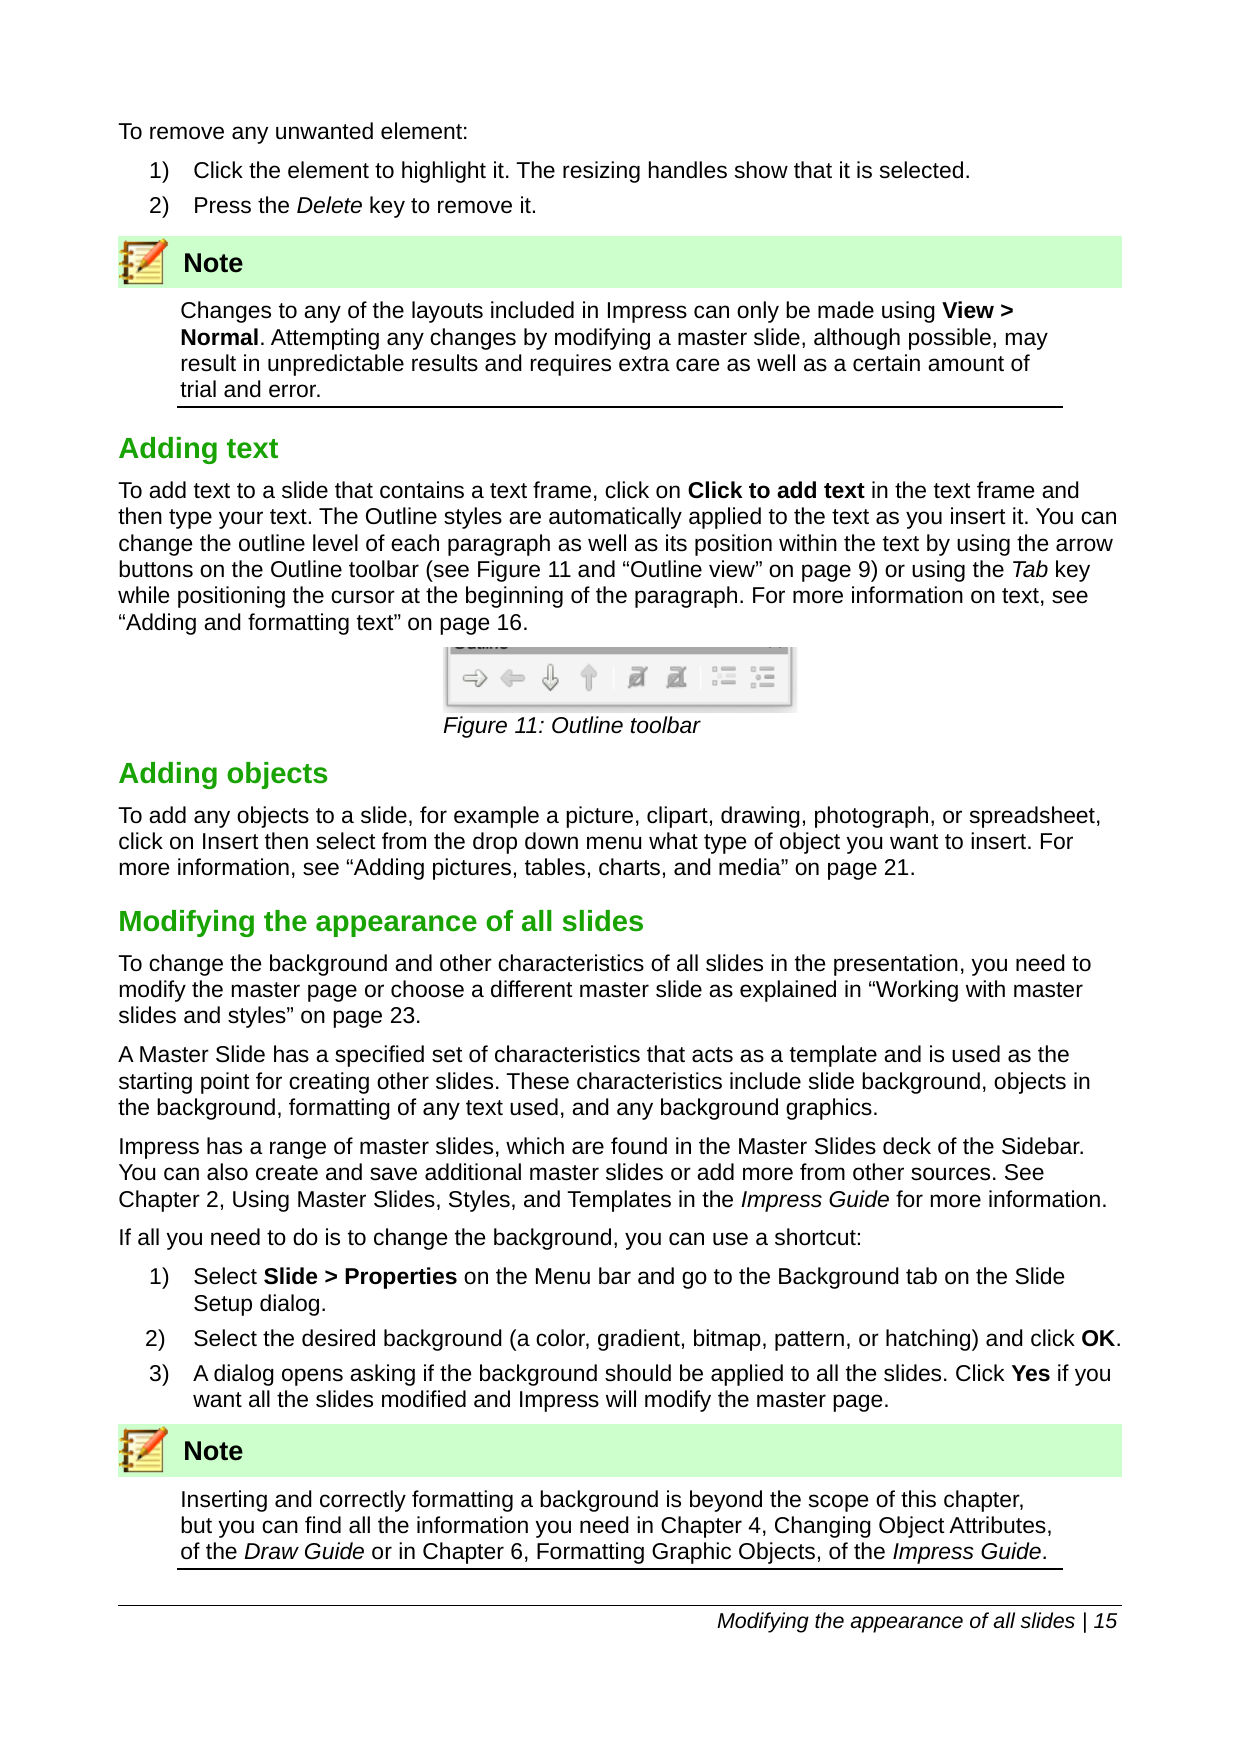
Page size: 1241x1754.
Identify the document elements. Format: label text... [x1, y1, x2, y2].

subtitle Adding text [118, 431, 1122, 465]
text To change the background and other characteristics of all slides in the presentation, you need to modify the master page or choose a different master slide as explained in “Working with master slides and styles” on page 23. [118, 950, 1122, 1029]
text Figure 11: Outline toolbar [443, 713, 797, 739]
list Click the element to highlight it. The resizing handles show that it is selected. [169, 157, 1122, 183]
subtitle Note [118, 236, 1122, 288]
list A dialog opens asking if the background should be applied to all the slides. Click Yes if you want all the slides modified and Impress will modify the master page. [169, 1360, 1122, 1413]
subtitle Modifying the appearance of all slides [118, 904, 1122, 938]
list Select the desired background (a color, gradient, bitmap, pattern, or hatching) and click OK. [165, 1325, 1122, 1351]
text A Master Slide has a specified set of characteristics that acts as a template and is used as the starting point for creating other slides. These characteristics include slide background, objects in the background, formatting of any text used, and any background graphics. [118, 1041, 1122, 1120]
picture [119, 1425, 170, 1476]
list Select Slide > Properties on the Menu bar and go to the Background tab on the Slide Setup dialog. [169, 1263, 1122, 1316]
picture [119, 237, 170, 288]
picture [442, 647, 798, 713]
text Impress has a range of master slides, which are found in the Master Slides deck of the Sidebar. You can also create and save additional master slides or add more from other sources. See Chapter 2, Using Master Slides, Styles, and Templates in the Impress Guide for more information. [118, 1133, 1122, 1212]
text To add any objects to a slide, for example a picture, clipart, drawing, photograph, or spreadsheet, click on Insert then select from the drop down menu what type of object you want to insert. For more information, see “Adding pictures, tables, charts, and media” on page 21. [118, 802, 1122, 881]
subtitle Note [118, 1424, 1122, 1477]
subtitle Adding objects [118, 756, 1122, 790]
list To remove any unwanted element: [118, 118, 1122, 144]
text Changes to any of the layouts included in Impress can only be made using View > Normal. Attempting any changes by modifying a master slide, although possible, may result in unpredictable results and requires extra care as well as a certain amount of trial and error. [177, 294, 1063, 406]
list If all you need to do is to change the background, you can use a shortcut: [118, 1224, 1122, 1251]
list Press the Delete key to remove it. [169, 192, 1122, 218]
text Inserting and correctly formatting a background is beyond the scope of this chapter, but you can find all the information you need in Chapter 4, Changing Object Attributes, of the Draw Guide or in Chapter 6, Formatting Graphic Objects, of the Impress Guide. [177, 1482, 1063, 1568]
text To add text to a slide that contains a text frame, click on Click to add text in the text frame and then type your text. The Outline styles are automatically applied to the text as you insert it. You can change the outline level of each paragraph as well as its position within the text by using the arrow buttons on the Outline toolbar (see Figure 11 and “Outline view” on page 9) or using the Tab key while positioning the cursor at the beginning of the paragraph. For more information on text, see “Adding and formatting text” on page 16. [118, 477, 1122, 635]
